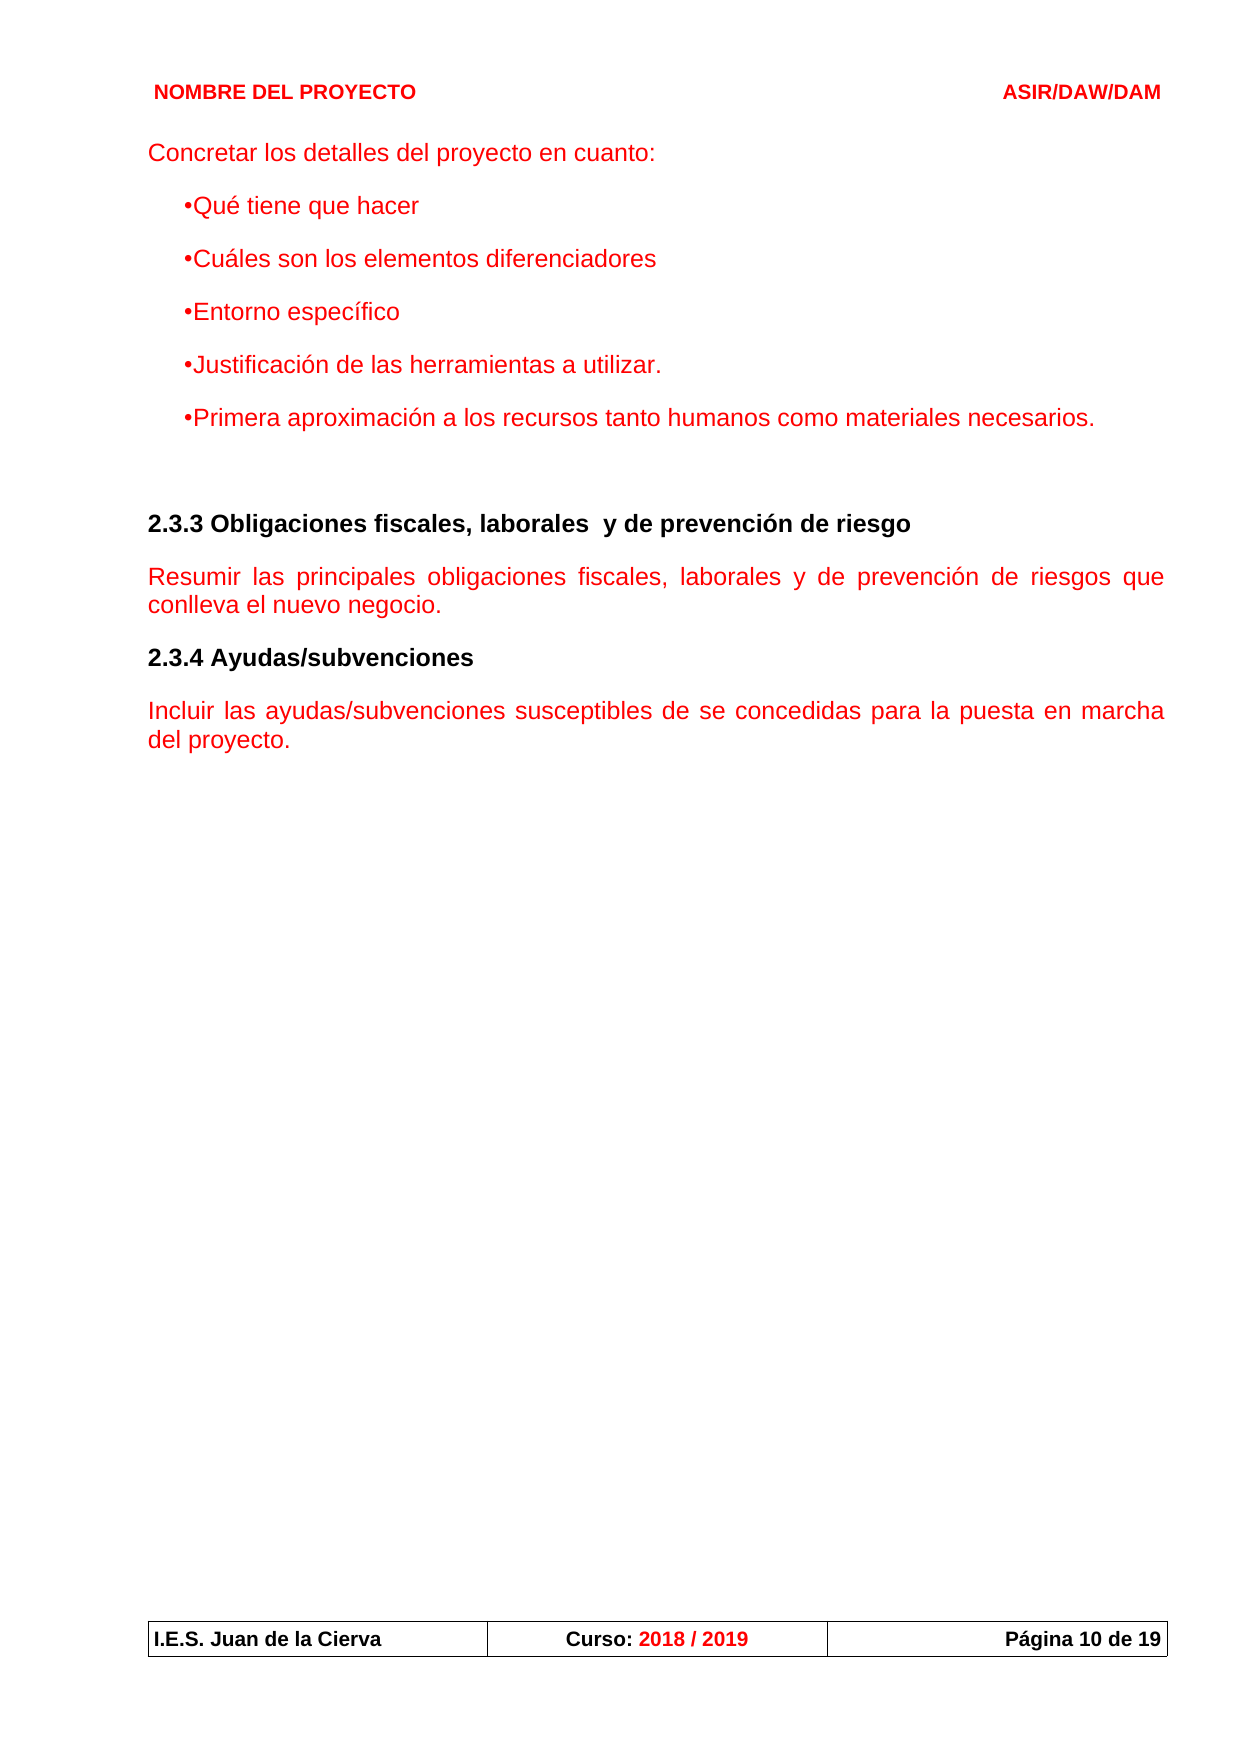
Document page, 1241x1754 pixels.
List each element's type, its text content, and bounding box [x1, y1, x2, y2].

list Concretar los detalles del proyecto en cuanto: [110, 138, 1167, 167]
list Incluir las ayudas/subvenciones susceptibles de se concedidas para la puesta en marcha del proyecto. [148, 696, 1167, 754]
list Qué tiene que hacer [184, 191, 1167, 220]
list Primera aproximación a los recursos tanto humanos como materiales necesarios. [184, 403, 1167, 432]
list 2.3.3 Obligaciones fiscales, laborales y de prevención de riesgo [110, 509, 1167, 538]
list Cuáles son los elementos diferenciadores [184, 244, 1167, 273]
list 2.3.4 Ayudas/subvenciones [110, 643, 1167, 672]
list Resumir las principales obligaciones fiscales, laborales y de prevención de riesgos que conlleva el nuevo negocio. [148, 562, 1167, 619]
list Entorno específico [184, 297, 1167, 326]
list Justificación de las herramientas a utilizar. [184, 350, 1167, 379]
